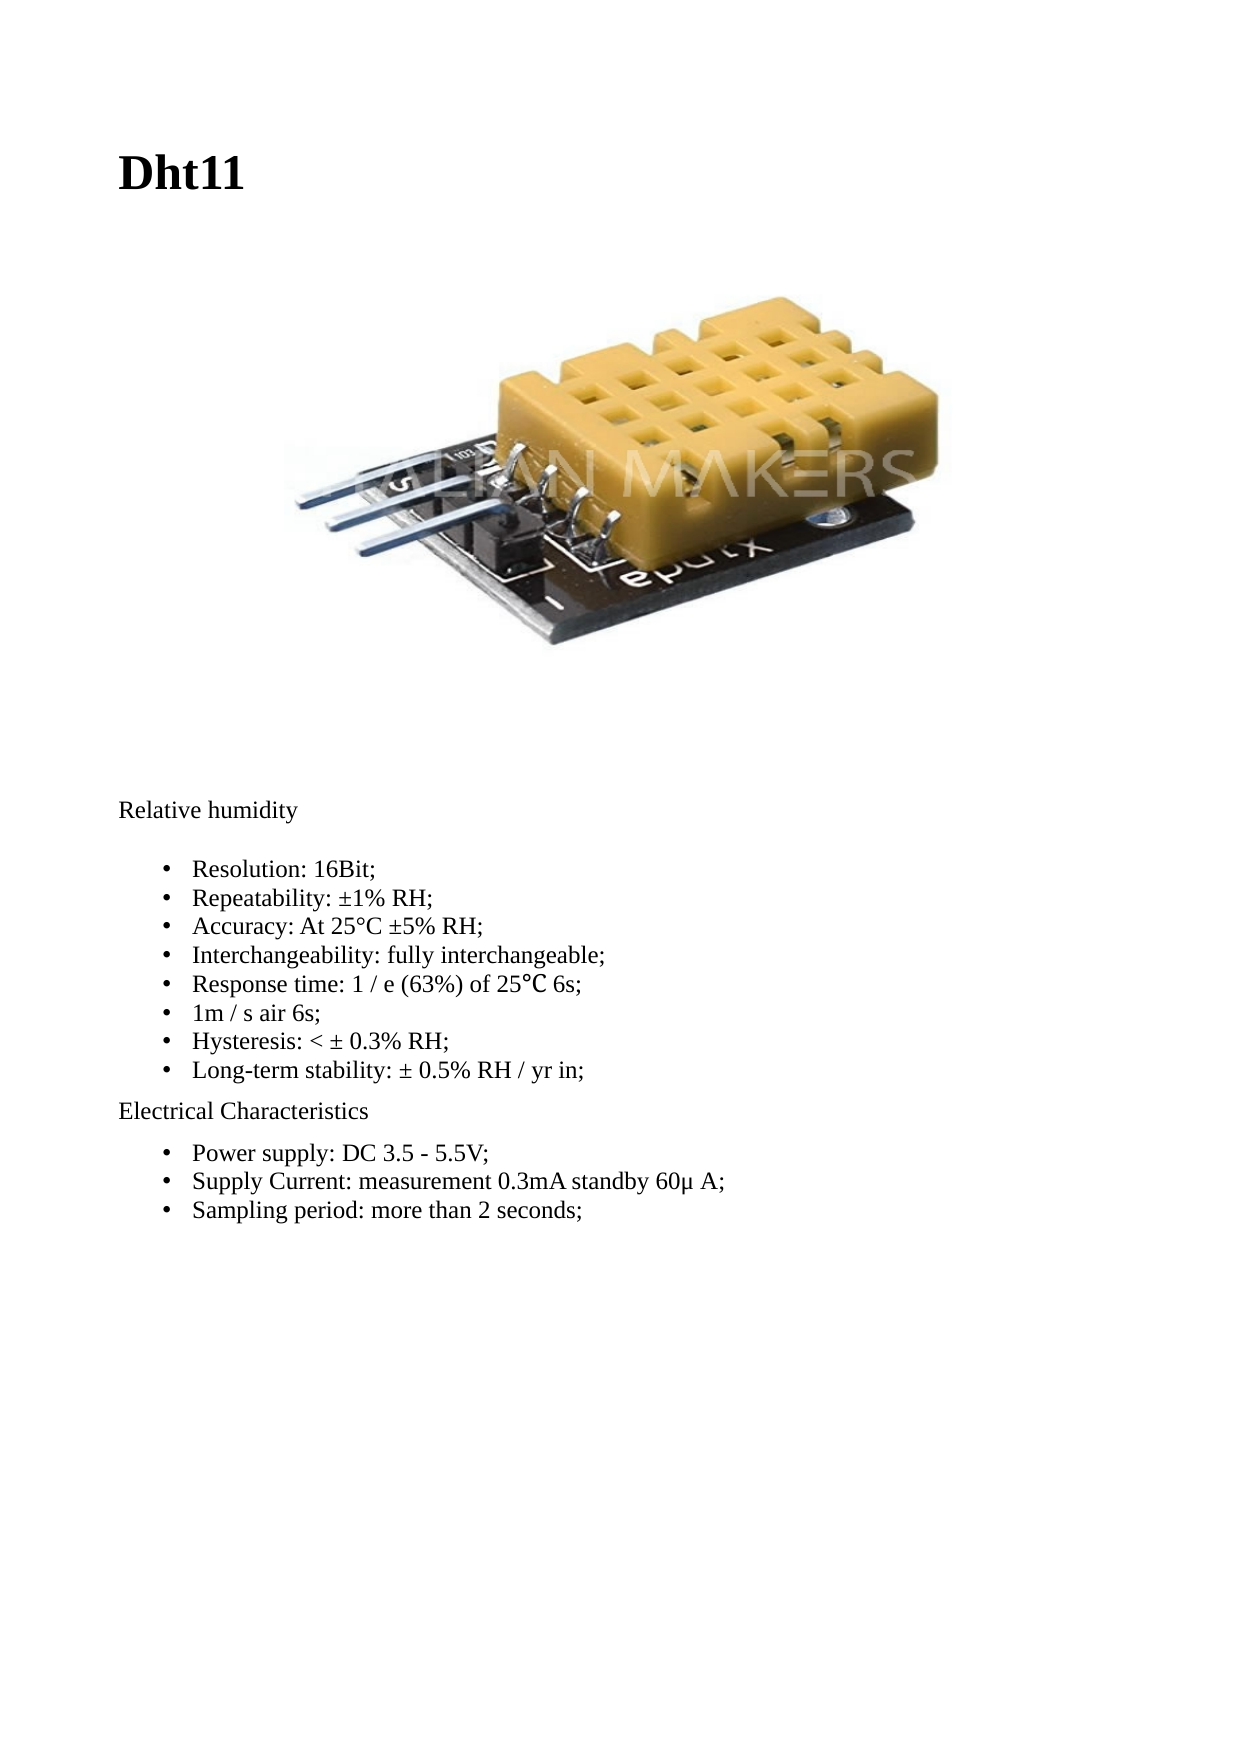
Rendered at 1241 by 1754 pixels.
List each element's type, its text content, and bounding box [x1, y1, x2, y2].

list Long-term stability: ± 0.5% RH / yr in; [162, 1055, 1122, 1084]
text Relative humidity [118, 796, 1122, 824]
list Supply Current: measurement 0.3mA standby 60μ A; [162, 1166, 1122, 1195]
list Repeatability: ±1% RH; [162, 883, 1122, 911]
list Resolution: 16Bit; [162, 854, 1122, 883]
list Response time: 1 / e (63%) of 25℃ 6s; [162, 969, 1122, 998]
list Power supply: DC 3.5 - 5.5V; [162, 1138, 1122, 1166]
picture [284, 210, 957, 739]
list Sampling period: more than 2 seconds; [162, 1195, 1122, 1224]
list Accuracy: At 25°C ±5% RH; [162, 911, 1122, 940]
text Electrical Characteristics [118, 1096, 1122, 1125]
list 1m / s air 6s; [162, 998, 1122, 1026]
subtitle Dht11 [118, 143, 1122, 201]
list Interchangeability: fully interchangeable; [162, 940, 1122, 969]
list Hysteresis: < ± 0.3% RH; [162, 1026, 1122, 1055]
